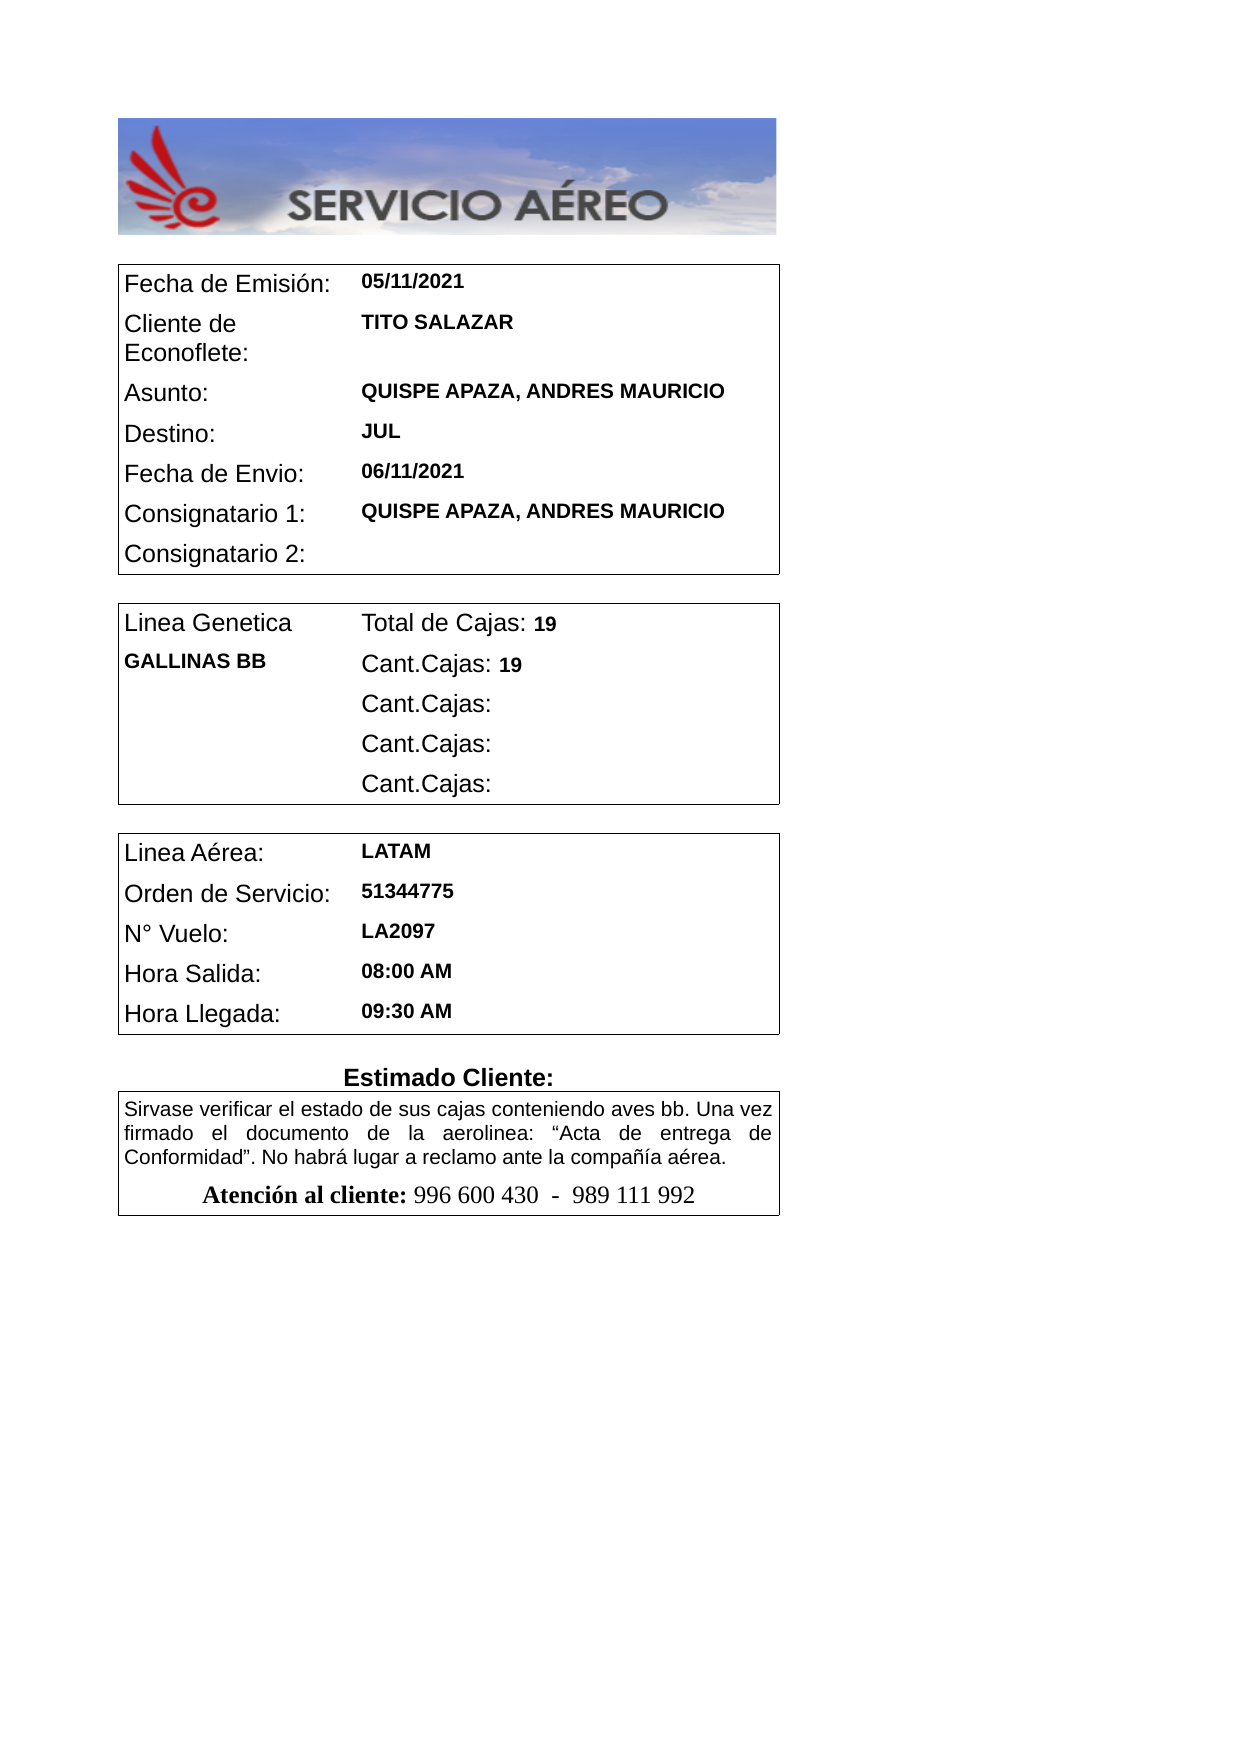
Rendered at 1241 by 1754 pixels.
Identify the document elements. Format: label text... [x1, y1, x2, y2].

table_cell Hora Salida: [119, 953, 356, 993]
table_cell Atención al cliente: 996 600 430 - 989 111 992 [119, 1175, 779, 1215]
table_cell Asunto: [119, 373, 356, 413]
table_cell [356, 575, 779, 603]
table_cell Linea Genetica [119, 604, 356, 643]
picture [118, 118, 777, 235]
table_cell Consignatario 2: [119, 534, 356, 574]
table_cell Cant.Cajas: 19 [356, 643, 779, 683]
table_cell Destino: [119, 413, 356, 453]
table_cell 08:00 AM [356, 953, 779, 993]
table_cell Orden de Servicio: [119, 873, 356, 913]
table_header 05/11/2021 [356, 265, 779, 304]
table_cell 51344775 [356, 873, 779, 913]
table_cell [118, 805, 356, 833]
table_cell Fecha de Envio: [119, 453, 356, 493]
table_cell 09:30 AM [356, 994, 779, 1034]
table_cell N° Vuelo: [119, 913, 356, 953]
table_cell Linea Aérea: [119, 834, 356, 873]
table_cell JUL [356, 413, 779, 453]
table_cell 06/11/2021 [356, 453, 779, 493]
table_cell Hora Llegada: [119, 994, 356, 1034]
table_cell QUISPE APAZA, ANDRES MAURICIO [356, 493, 779, 533]
table_cell TITO SALAZAR [356, 304, 779, 373]
table_cell Cant.Cajas: [356, 764, 779, 804]
table_cell Sirvase verificar el estado de sus cajas conteniendo aves bb. Una vez firmado el documento de la aerolinea: “Acta de entrega de Conformidad”. No habrá lugar a reclamo ante la compañía aérea. [119, 1092, 779, 1175]
table_cell [119, 764, 356, 804]
table_cell [119, 683, 356, 723]
table_cell GALLINAS BB [119, 643, 356, 683]
table_cell [119, 723, 356, 763]
table_cell Cant.Cajas: [356, 723, 779, 763]
table_cell LA2097 [356, 913, 779, 953]
table_header Fecha de Emisión: [119, 265, 356, 304]
table_cell Estimado Cliente: [118, 1035, 779, 1091]
table_cell [356, 805, 779, 833]
table_cell Cant.Cajas: [356, 683, 779, 723]
table_cell Consignatario 1: [119, 493, 356, 533]
table_cell LATAM [356, 834, 779, 873]
table_cell Total de Cajas: 19 [356, 604, 779, 643]
table_cell [356, 534, 779, 574]
table_cell [118, 575, 356, 603]
table_cell Cliente de Econoflete: [119, 304, 356, 373]
table_cell QUISPE APAZA, ANDRES MAURICIO [356, 373, 779, 413]
